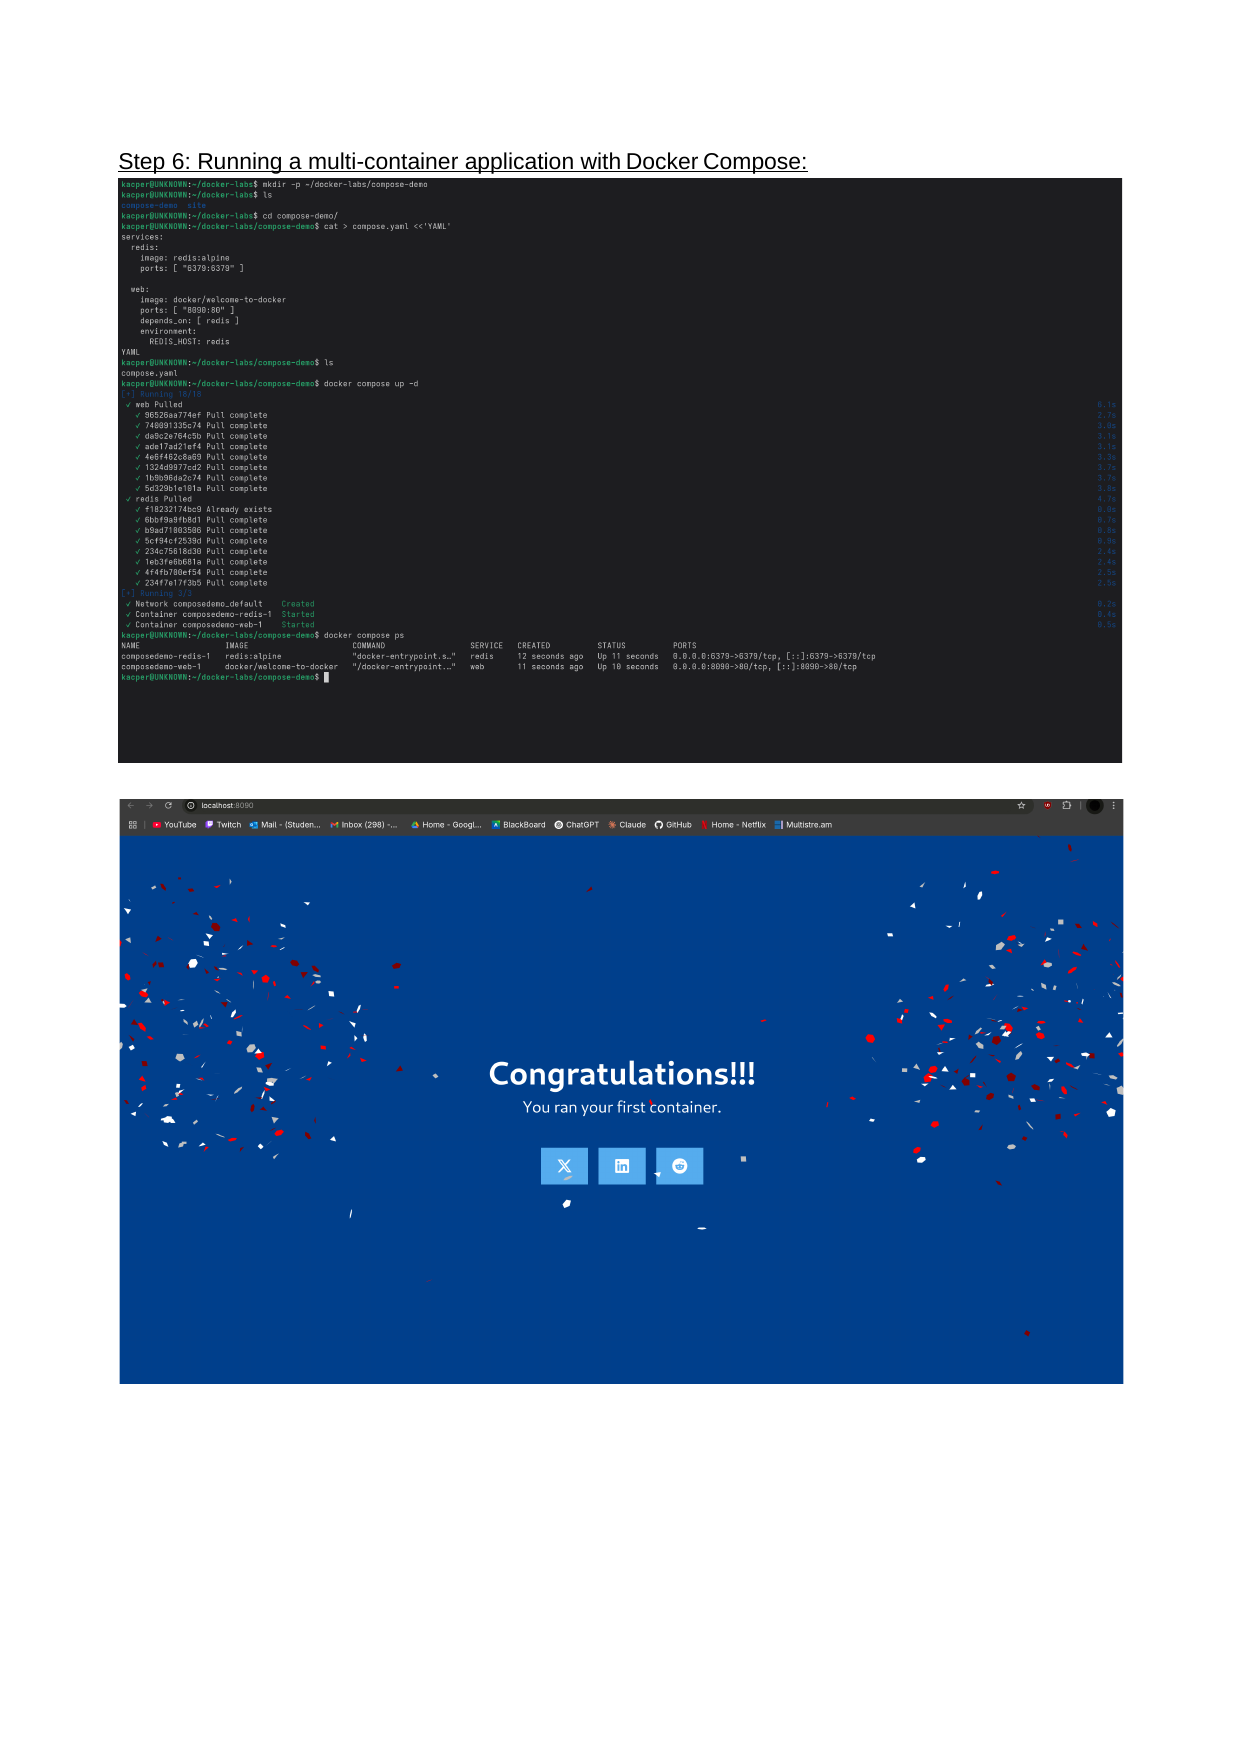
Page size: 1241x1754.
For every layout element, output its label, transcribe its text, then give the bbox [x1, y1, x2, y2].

picture [119, 799, 1124, 1384]
picture [118, 178, 1123, 763]
text Step 6: Running a multi‑container application with Docker Compose: [118, 118, 1122, 175]
